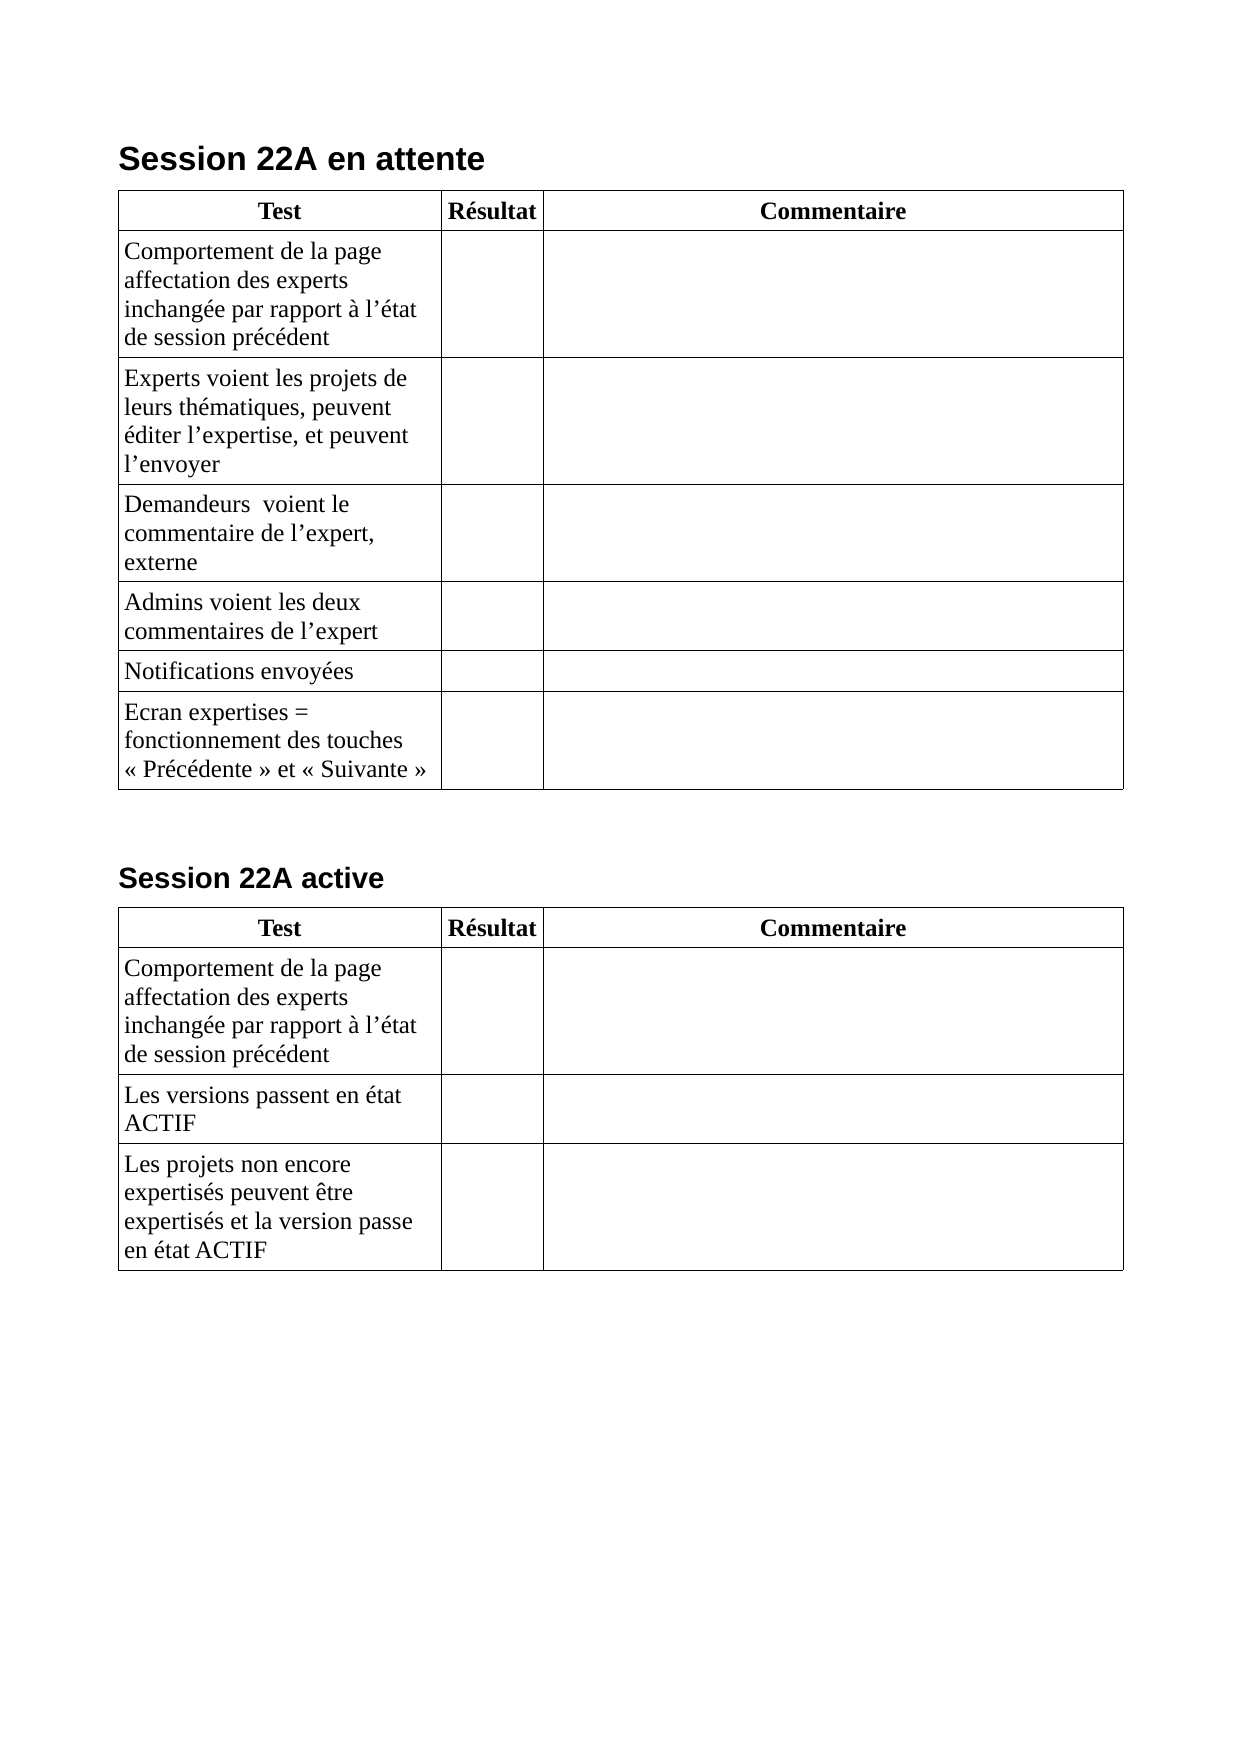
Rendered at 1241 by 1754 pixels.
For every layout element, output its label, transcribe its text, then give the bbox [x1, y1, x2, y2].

table_cell Notifications envoyées [119, 651, 441, 691]
table_cell [442, 948, 543, 1074]
subtitle Session 22A active [118, 861, 1122, 894]
table_cell [442, 1075, 543, 1143]
table_header Résultat [442, 191, 543, 230]
table_cell [442, 485, 543, 581]
table_cell [442, 358, 543, 483]
table_cell [442, 231, 543, 357]
table_cell Les versions passent en état ACTIF [119, 1075, 441, 1143]
table_cell [544, 582, 1123, 650]
table_cell [544, 485, 1123, 581]
table_cell Admins voient les deux commentaires de l’expert [119, 582, 441, 650]
table_cell [544, 651, 1123, 691]
table_cell [544, 358, 1123, 483]
table_cell [544, 1144, 1123, 1269]
table_cell [544, 692, 1123, 788]
table_cell [442, 582, 543, 650]
table_header Résultat [442, 908, 543, 947]
table_cell Experts voient les projets de leurs thématiques, peuvent éditer l’expertise, et peuvent l’envoyer [119, 358, 441, 483]
table_cell Demandeurs voient le commentaire de l’expert, externe [119, 485, 441, 581]
table_cell [442, 1144, 543, 1269]
subtitle Session 22A en attente [118, 139, 1122, 178]
table_cell [544, 1075, 1123, 1143]
table_cell [544, 948, 1123, 1074]
table_cell [442, 651, 543, 691]
table_cell Les projets non encore expertisés peuvent être expertisés et la version passe en état ACTIF [119, 1144, 441, 1269]
table_header Commentaire [544, 191, 1123, 230]
table_header Test [119, 908, 441, 947]
table_header Test [119, 191, 441, 230]
table_cell [442, 692, 543, 788]
table_cell Ecran expertises = fonctionnement des touches « Précédente » et « Suivante » [119, 692, 441, 788]
table_header Commentaire [544, 908, 1123, 947]
table_cell [544, 231, 1123, 357]
table_cell Comportement de la page affectation des experts inchangée par rapport à l’état de session précédent [119, 948, 441, 1074]
table_cell Comportement de la page affectation des experts inchangée par rapport à l’état de session précédent [119, 231, 441, 357]
